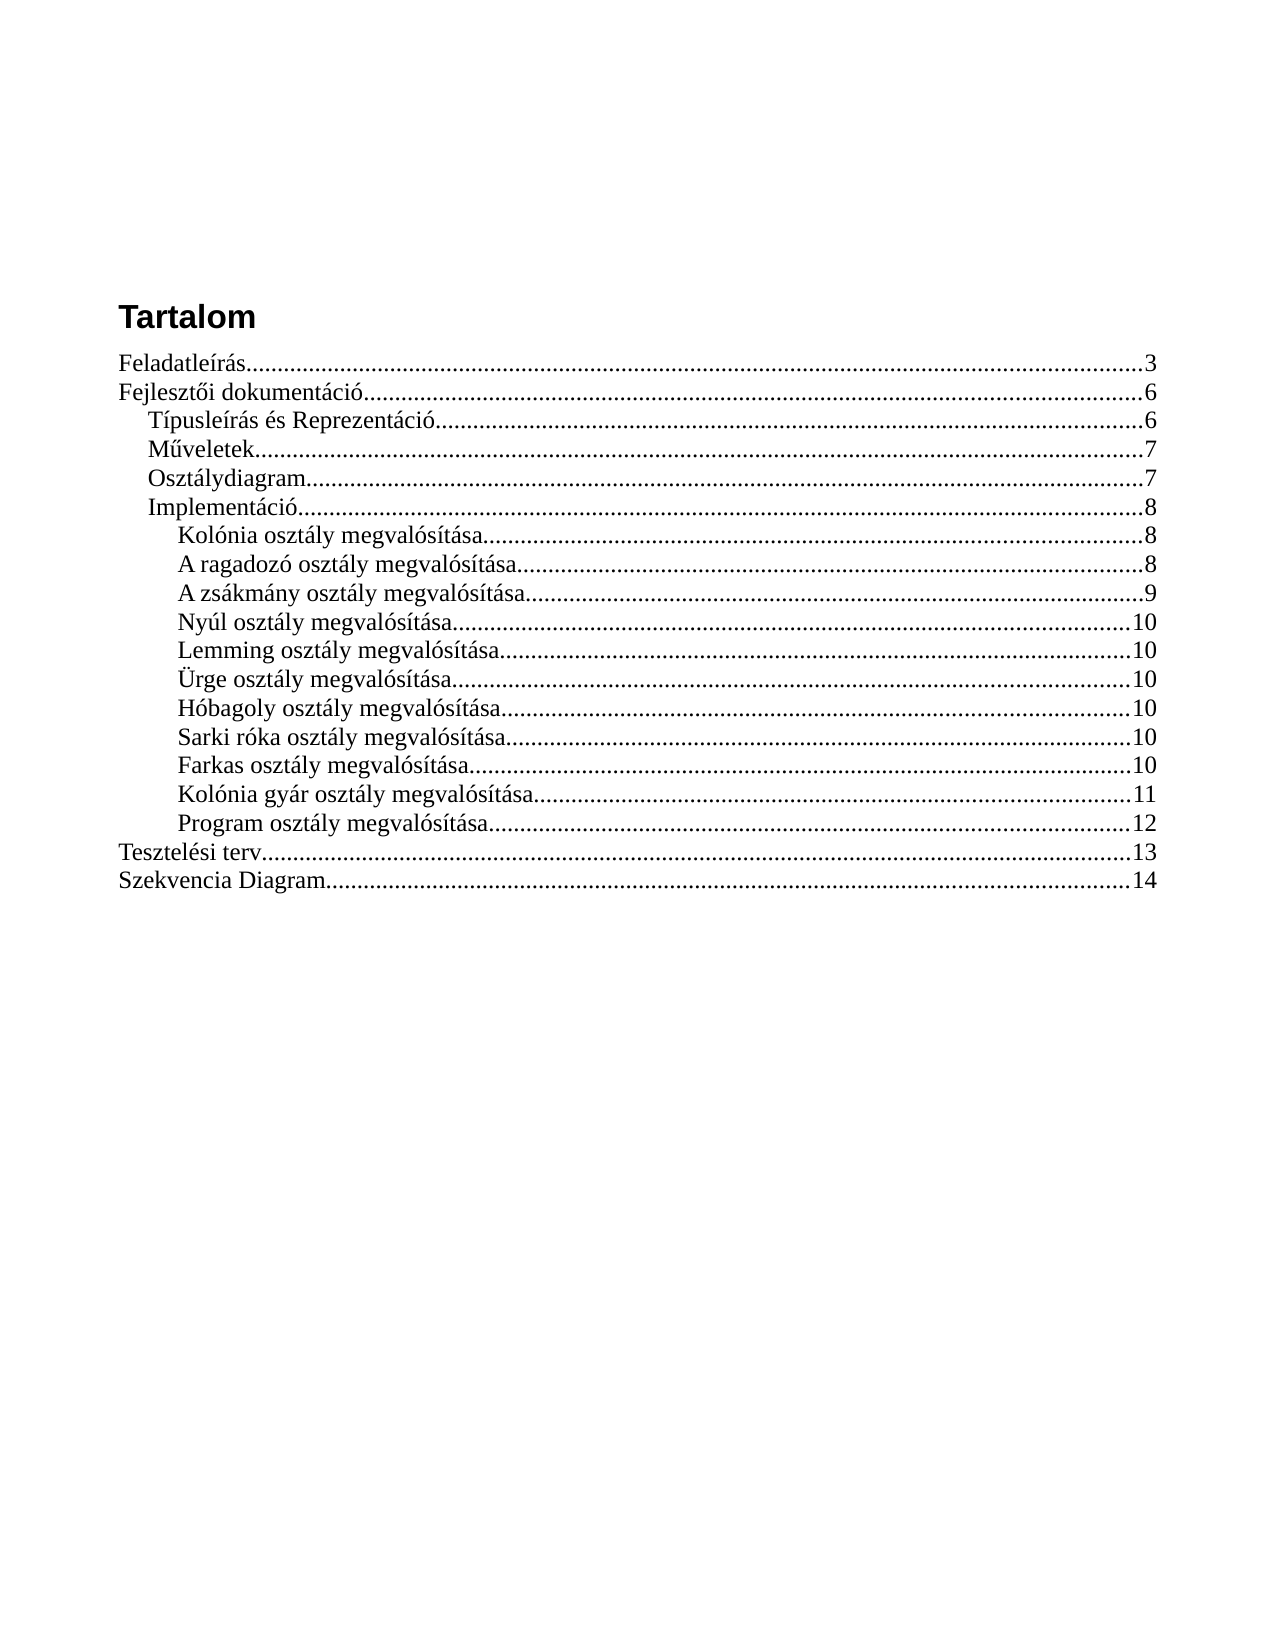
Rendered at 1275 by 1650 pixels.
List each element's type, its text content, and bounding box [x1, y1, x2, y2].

text Farkas osztály megvalósítása 10 [177, 750, 1157, 779]
text Nyúl osztály megvalósítása 10 [177, 607, 1157, 635]
text A zsákmány osztály megvalósítása 9 [177, 578, 1157, 607]
subtitle Tartalom [118, 297, 1157, 335]
text Kolónia osztály megvalósítása 8 [177, 520, 1157, 549]
text Lemming osztály megvalósítása 10 [177, 635, 1157, 664]
text Feladatleírás 3 [118, 348, 1157, 377]
text Hóbagoly osztály megvalósítása 10 [177, 693, 1157, 722]
text Kolónia gyár osztály megvalósítása 11 [177, 779, 1157, 808]
text Tesztelési terv 13 [118, 837, 1157, 865]
text Szekvencia Diagram 14 [118, 865, 1157, 894]
text Implementáció 8 [148, 492, 1157, 520]
text Ürge osztály megvalósítása 10 [177, 664, 1157, 693]
text Műveletek 7 [148, 434, 1157, 463]
text Osztálydiagram 7 [148, 463, 1157, 492]
text Sarki róka osztály megvalósítása 10 [177, 722, 1157, 750]
text Fejlesztői dokumentáció 6 [118, 377, 1157, 405]
text A ragadozó osztály megvalósítása 8 [177, 549, 1157, 578]
text Program osztály megvalósítása 12 [177, 808, 1157, 837]
text Típusleírás és Reprezentáció 6 [148, 405, 1157, 434]
